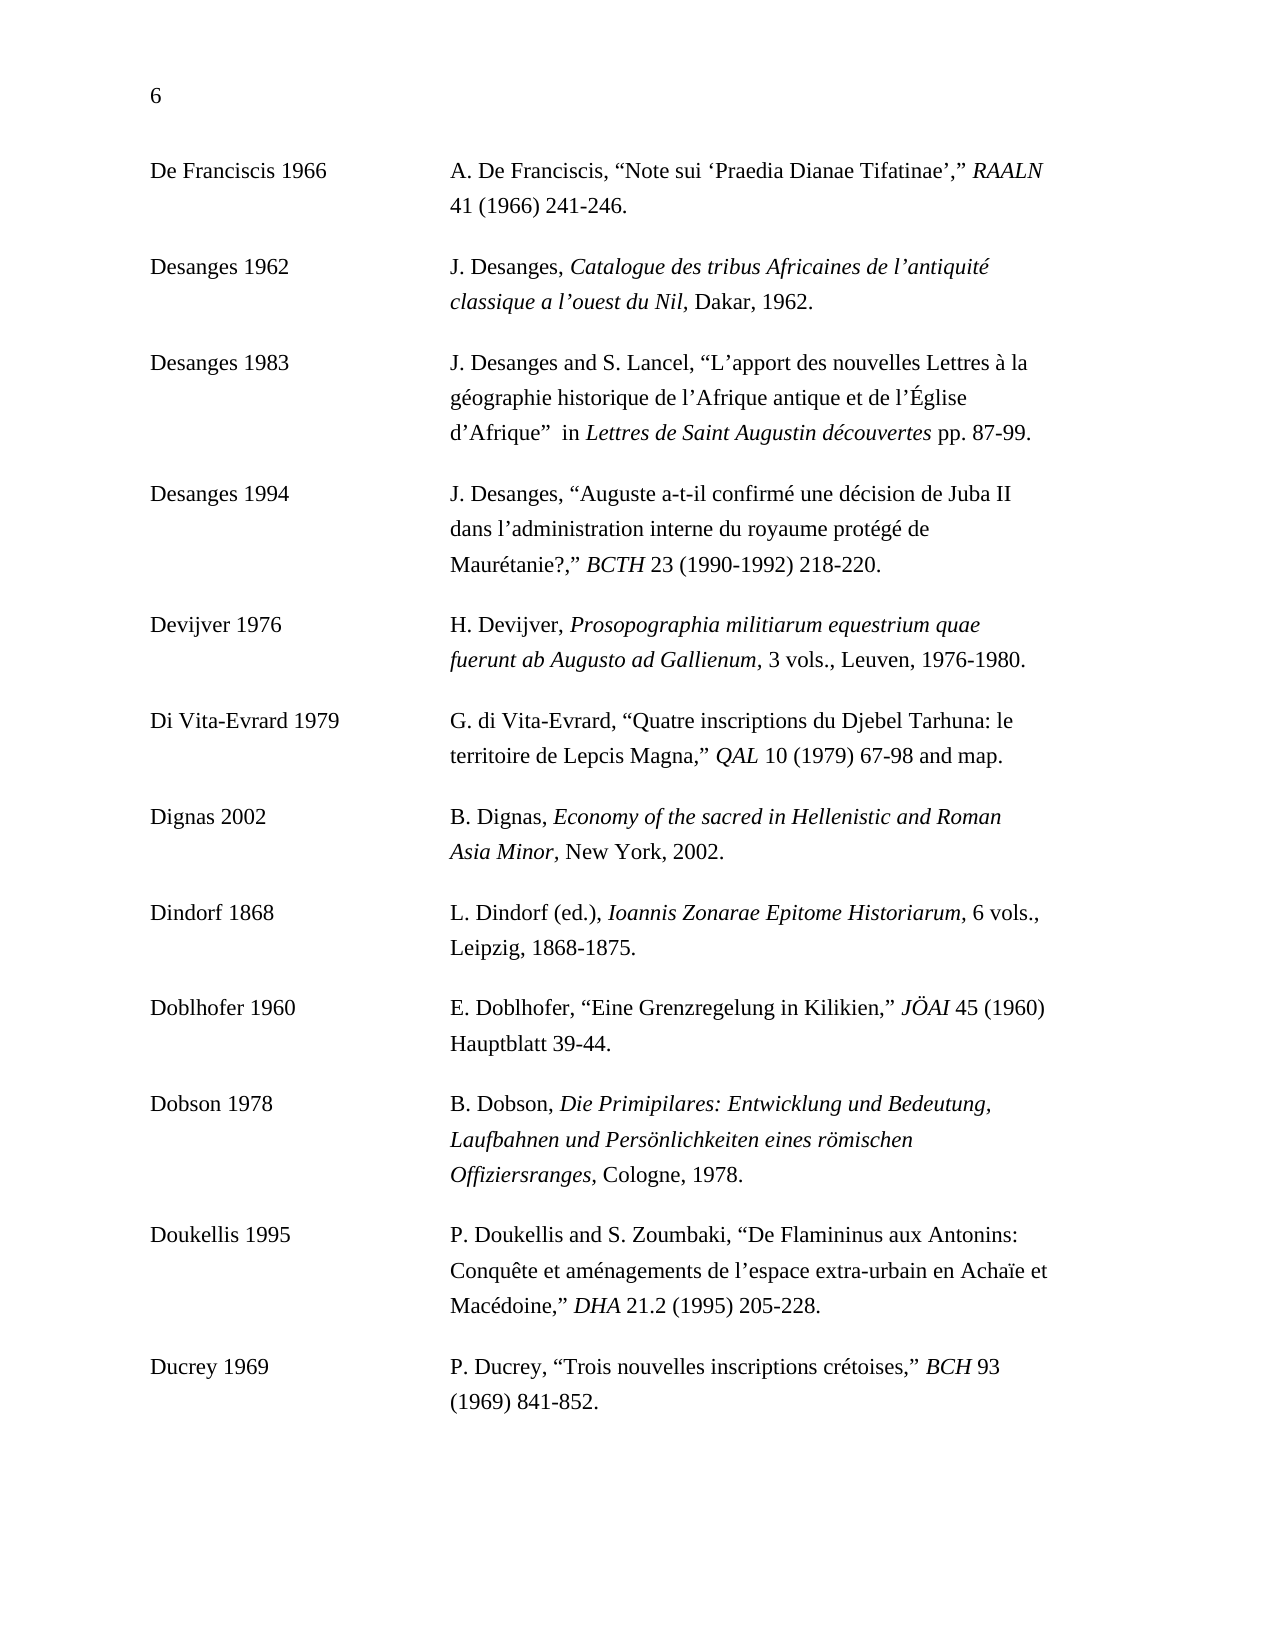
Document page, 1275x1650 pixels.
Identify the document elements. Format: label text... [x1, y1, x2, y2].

text Dobson 1978 B. Dobson, Die Primipilares: Entwicklung und Bedeutung, Laufbahnen und Persönlichkeiten eines römischen Offiziersranges, Cologne, 1978. [150, 1083, 1050, 1189]
text Desanges 1994 J. Desanges, “Auguste a-t-il confirmé une décision de Juba II dans l’administration interne du royaume protégé de Maurétanie?,” BCTH 23 (1990-1992) 218-220. [150, 473, 1050, 579]
text Desanges 1983 J. Desanges and S. Lancel, “L’apport des nouvelles Lettres à la géographie historique de l’Afrique antique et de l’Église d’Afrique” in Lettres de Saint Augustin découvertes pp. 87-99. [150, 342, 1050, 448]
text Ducrey 1969 P. Ducrey, “Trois nouvelles inscriptions crétoises,” BCH 93 (1969) 841-852. [150, 1346, 1050, 1417]
text Di Vita-Evrard 1979 G. di Vita-Evrard, “Quatre inscriptions du Djebel Tarhuna: le territoire de Lepcis Magna,” QAL 10 (1979) 67-98 and map. [150, 700, 1050, 771]
text Doukellis 1995 P. Doukellis and S. Zoumbaki, “De Flamininus aux Antonins: Conquête et aménagements de l’espace extra-urbain en Achaïe et Macédoine,” DHA 21.2 (1995) 205-228. [150, 1214, 1050, 1321]
text Devijver 1976 H. Devijver, Prosopographia militiarum equestrium quae fuerunt ab Augusto ad Gallienum, 3 vols., Leuven, 1976-1980. [150, 604, 1050, 675]
text De Franciscis 1966 A. De Franciscis, “Note sui ‘Praedia Dianae Tifatinae’,” RAALN 41 (1966) 241-246. [150, 150, 1050, 221]
text Doblhofer 1960 E. Doblhofer, “Eine Grenzregelung in Kilikien,” JÖAI 45 (1960) Hauptblatt 39-44. [150, 987, 1050, 1058]
text Desanges 1962 J. Desanges, Catalogue des tribus Africaines de l’antiquité classique a l’ouest du Nil, Dakar, 1962. [150, 246, 1050, 317]
text Dignas 2002 B. Dignas, Economy of the sacred in Hellenistic and Roman Asia Minor, New York, 2002. [150, 796, 1050, 867]
text Dindorf 1868 L. Dindorf (ed.), Ioannis Zonarae Epitome Historiarum, 6 vols., Leipzig, 1868-1875. [150, 892, 1050, 962]
